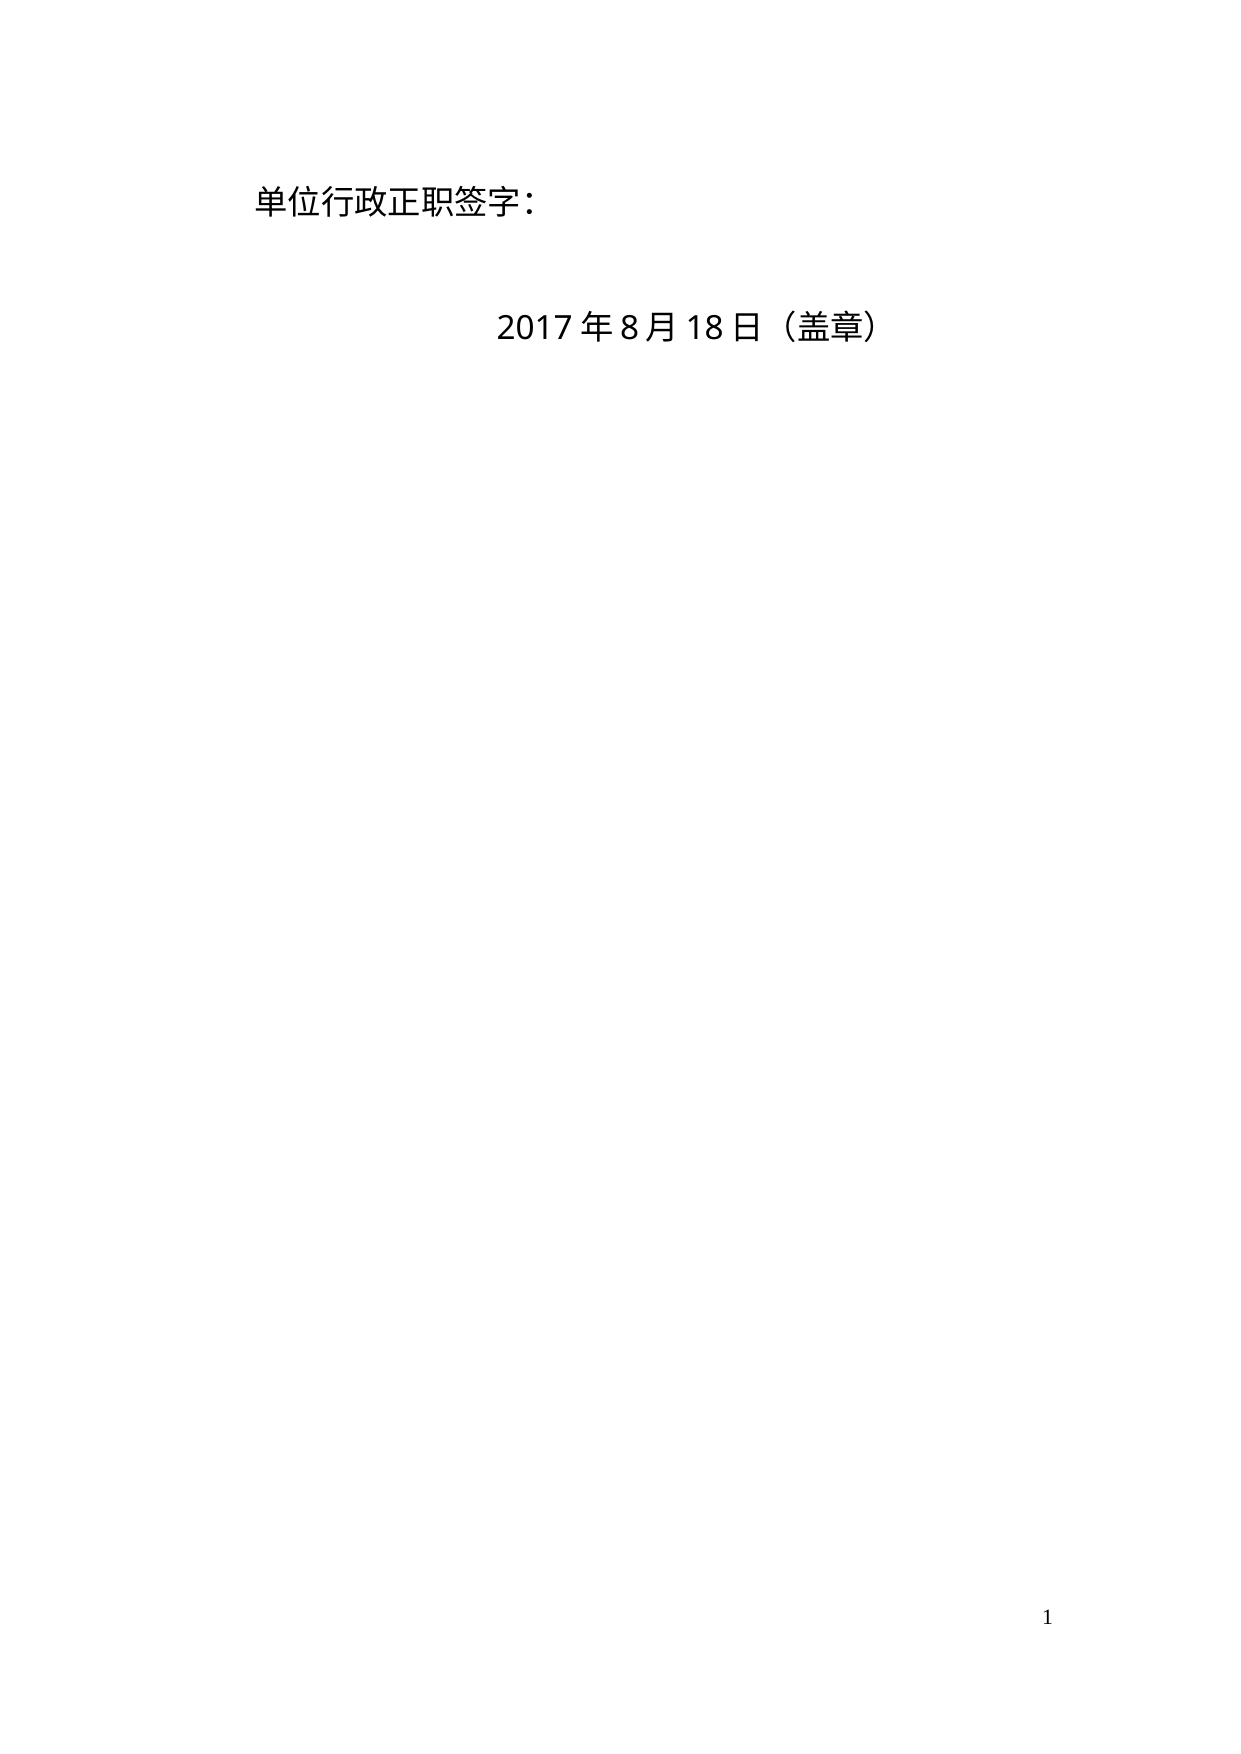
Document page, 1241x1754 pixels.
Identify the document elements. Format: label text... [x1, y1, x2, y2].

text 2017年8月18日（盖章） [187, 283, 1053, 346]
text 单位行政正职签字： [187, 158, 1053, 221]
